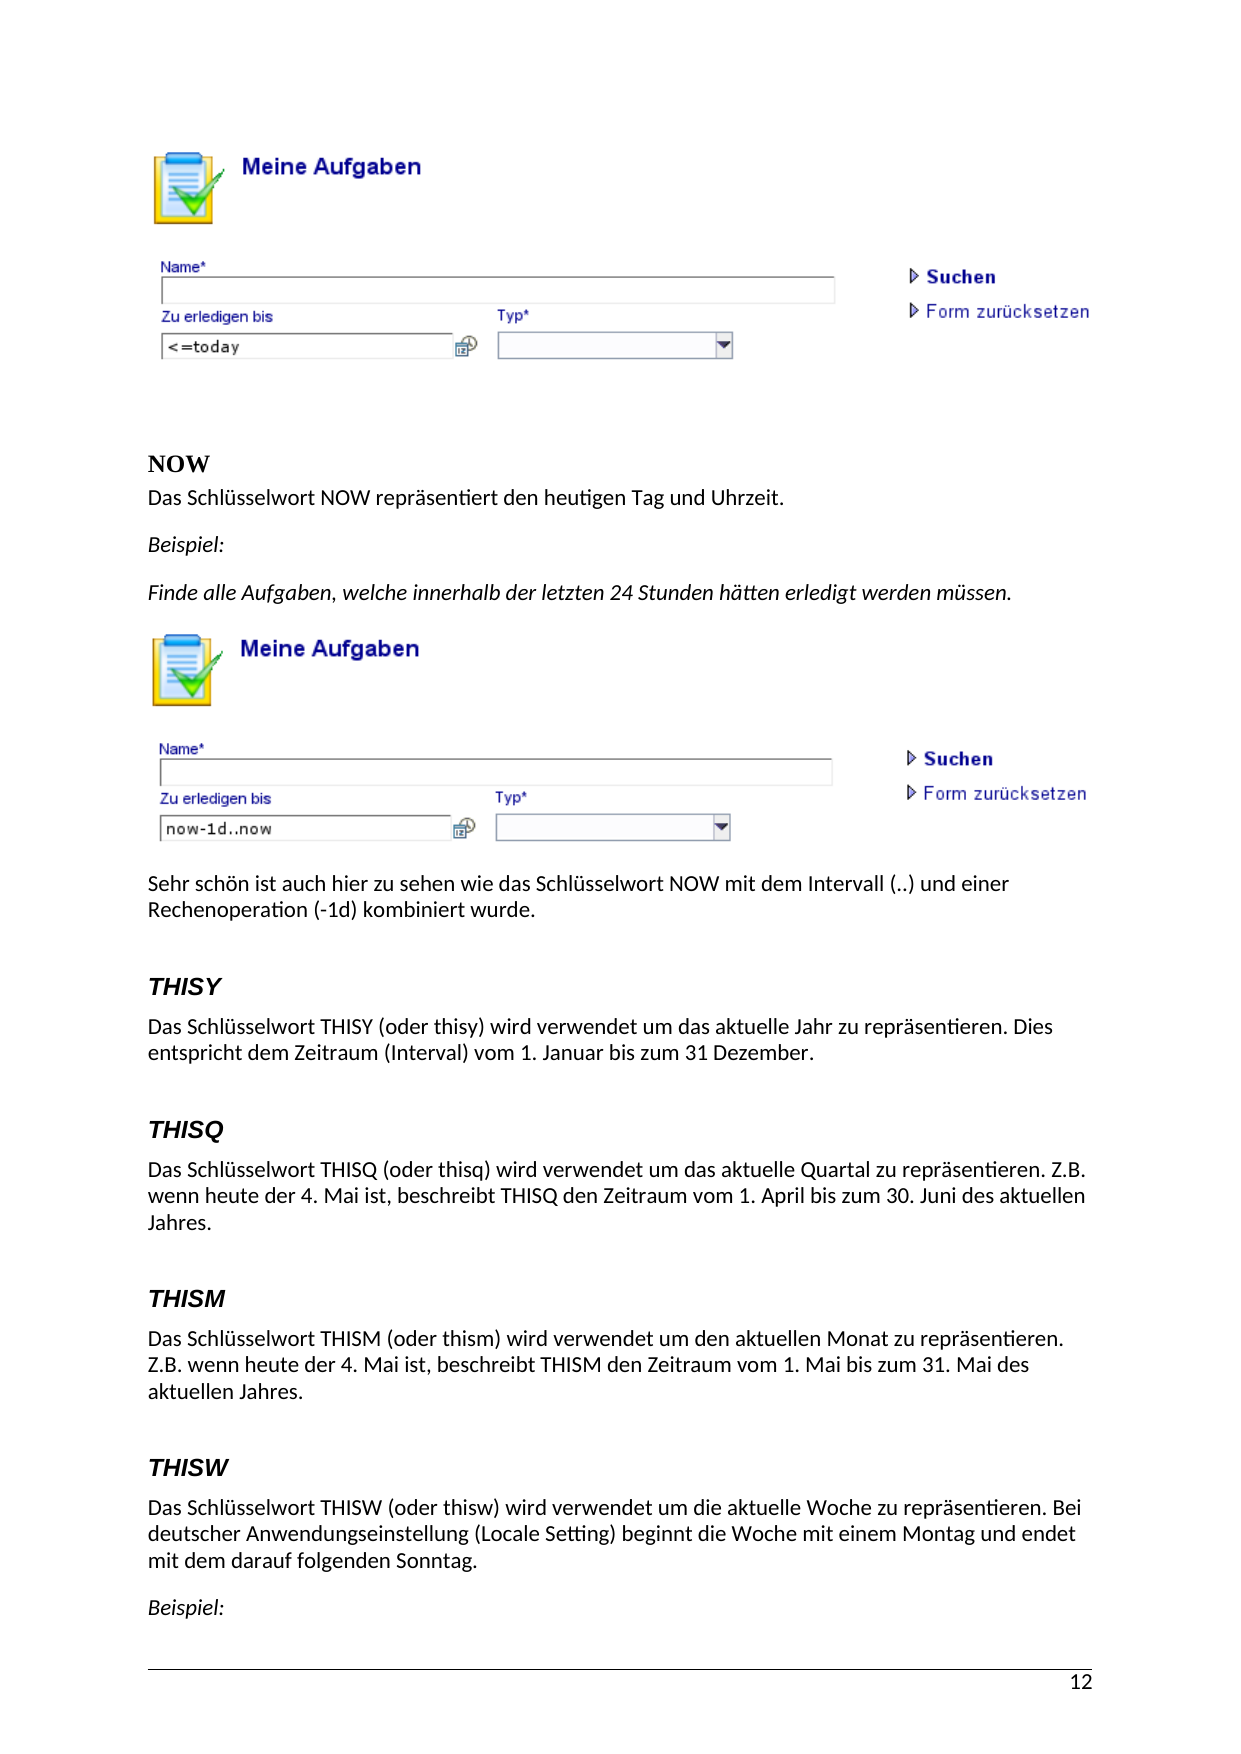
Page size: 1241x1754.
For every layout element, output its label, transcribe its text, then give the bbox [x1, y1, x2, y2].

text Beispiel: [148, 536, 1092, 558]
subtitle THISM [148, 1285, 1092, 1313]
subtitle THISY [148, 973, 1092, 1001]
text Das Schlüsselwort THISW (oder thisw) wird verwendet um die aktuelle Woche zu repräsentieren. Bei deutscher Anwendungseinstellung (Locale Setting) beginnt die Woche mit einem Montag und endet mit dem darauf folgenden Sonntag. [148, 1498, 1092, 1574]
text Das Schlüsselwort THISQ (oder thisq) wird verwendet um das aktuelle Quartal zu repräsentieren. Z.B. wenn heute der 4. Mai ist, beschreibt THISQ den Zeitraum vom 1. April bis zum 30. Juni des aktuellen Jahres. [148, 1160, 1092, 1236]
text Das Schlüsselwort NOW repräsentiert den heutigen Tag und Uhrzeit. [148, 488, 1092, 511]
picture [147, 630, 1093, 851]
text Das Schlüsselwort THISM (oder thism) wird verwendet um den aktuellen Monat zu repräsentieren. Z.B. wenn heute der 4. Mai ist, beschreibt THISM den Zeitraum vom 1. Mai bis zum 31. Mai des aktuellen Jahres. [148, 1329, 1092, 1405]
text Finde alle Aufgaben, welche innerhalb der letzten 24 Stunden hätten erledigt werden müssen. [148, 583, 1092, 606]
text NOW [148, 450, 1092, 478]
subtitle THISQ [148, 1116, 1092, 1143]
text Beispiel: [148, 1598, 1092, 1621]
text Sehr schön ist auch hier zu sehen wie das Schlüsselwort NOW mit dem Intervall (..) und einer Rechenoperation (-1d) kombiniert wurde. [148, 874, 1092, 924]
text Das Schlüsselwort THISY (oder thisy) wird verwendet um das aktuelle Jahr zu repräsentieren. Dies entspricht dem Zeitraum (Interval) vom 1. Januar bis zum 31 Dezember. [148, 1017, 1092, 1066]
picture [147, 147, 1093, 369]
subtitle THISW [148, 1454, 1092, 1482]
